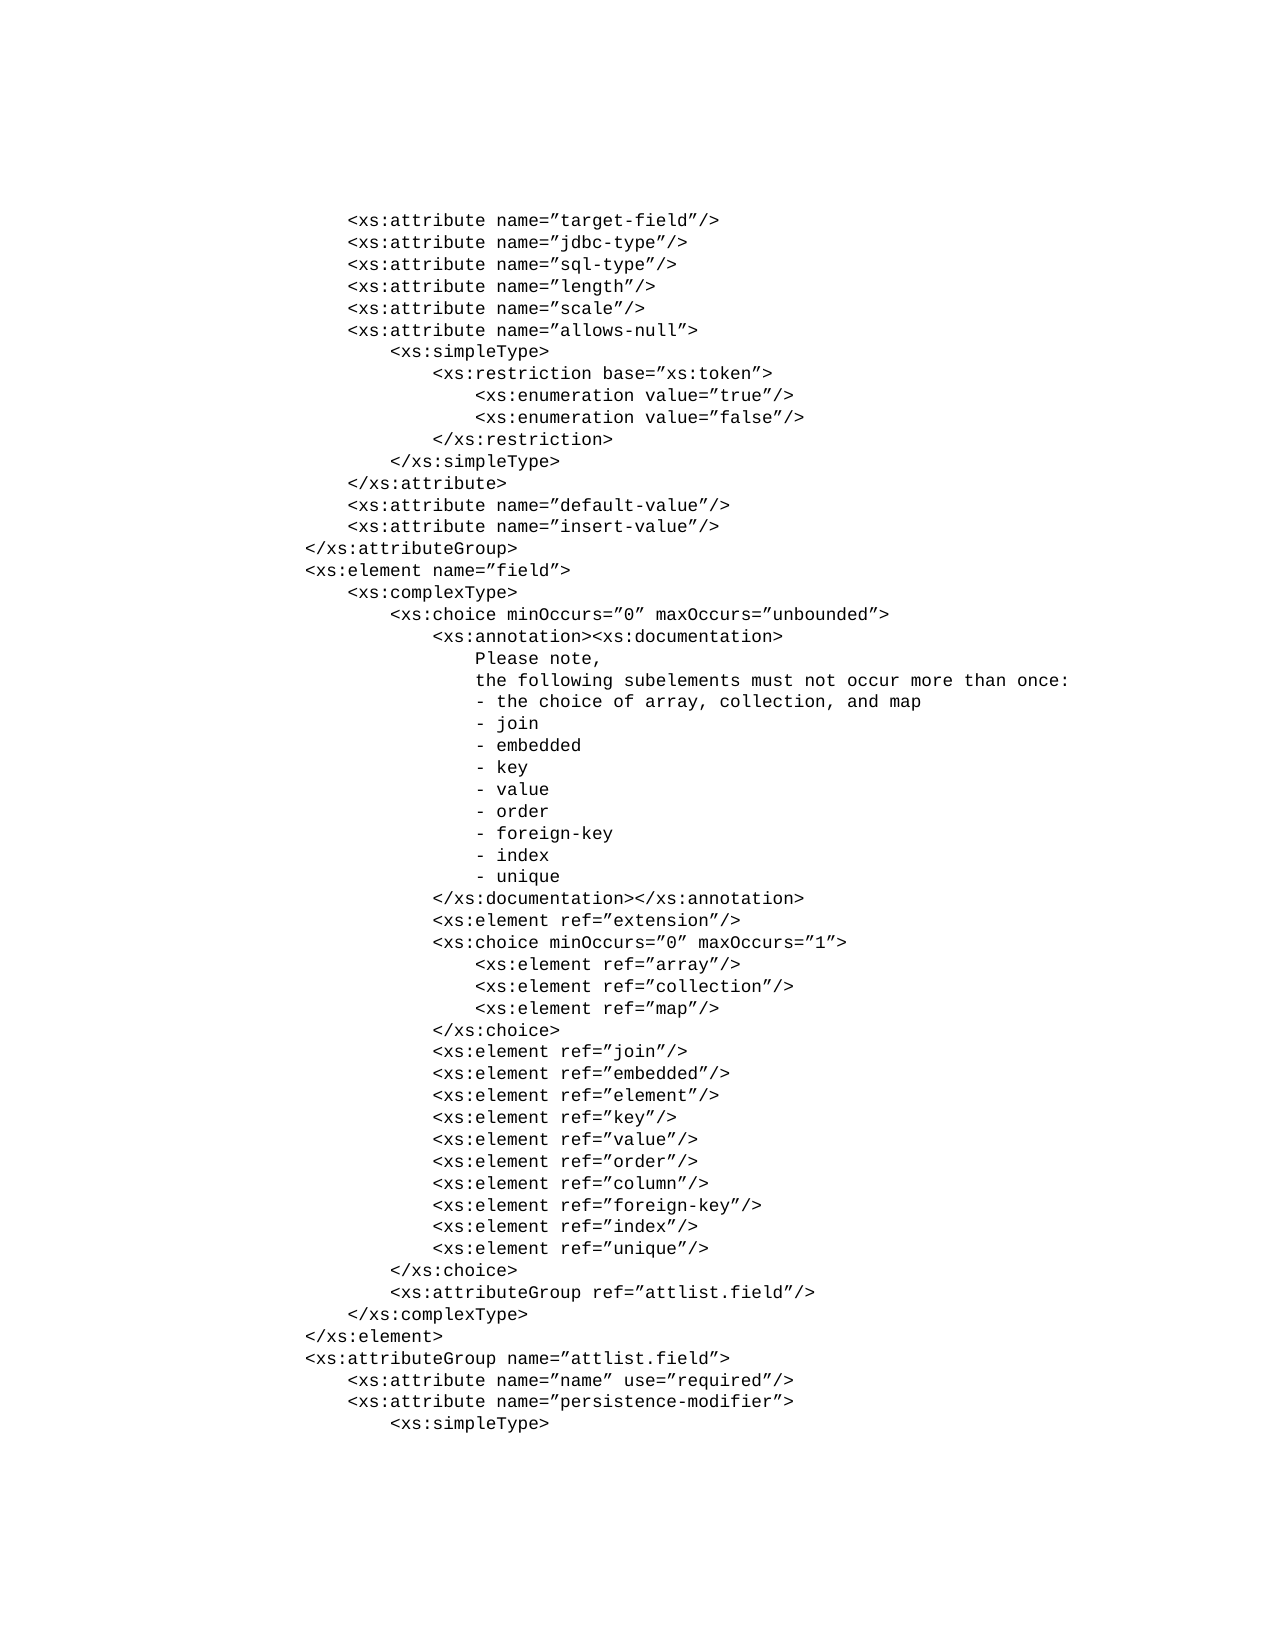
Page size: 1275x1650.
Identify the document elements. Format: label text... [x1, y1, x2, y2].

text </xs:attributeGroup> [262, 538, 1125, 560]
text <xs:attribute name=”length”/> [262, 276, 1125, 297]
text </xs:complexType> [262, 1304, 1125, 1326]
text </xs:choice> [262, 1019, 1125, 1041]
text <xs:element ref=”element”/> [262, 1085, 1125, 1107]
text the following subelements must not occur more than once: [262, 669, 1125, 691]
text - value [262, 779, 1125, 801]
text <xs:attribute name=”default-value”/> [262, 494, 1125, 516]
text <xs:element ref=”foreign-key”/> [262, 1194, 1125, 1216]
text <xs:choice minOccurs=”0” maxOccurs=”unbounded”> [262, 604, 1125, 626]
text Please note, [262, 647, 1125, 669]
text <xs:attribute name=”name” use=”required”/> [262, 1369, 1125, 1391]
text </xs:documentation></xs:annotation> [262, 888, 1125, 910]
text <xs:attribute name=”target-field”/> [262, 210, 1125, 232]
text <xs:element ref=”collection”/> [262, 976, 1125, 997]
text <xs:element ref=”order”/> [262, 1151, 1125, 1172]
text <xs:element ref=”unique”/> [262, 1238, 1125, 1260]
text </xs:simpleType> [262, 451, 1125, 472]
text <xs:attributeGroup name=”attlist.field”> [262, 1347, 1125, 1369]
text <xs:restriction base=”xs:token”> [262, 363, 1125, 385]
text <xs:attribute name=”allows-null”> [262, 319, 1125, 341]
text - index [262, 844, 1125, 866]
text - join [262, 713, 1125, 735]
text <xs:attribute name=”scale”/> [262, 297, 1125, 319]
text <xs:element ref=”extension”/> [262, 910, 1125, 932]
text <xs:enumeration value=”true”/> [262, 385, 1125, 407]
text <xs:element ref=”embedded”/> [262, 1063, 1125, 1085]
text <xs:simpleType> [262, 341, 1125, 363]
text <xs:choice minOccurs=”0” maxOccurs=”1”> [262, 932, 1125, 954]
text </xs:restriction> [262, 429, 1125, 451]
text </xs:element> [262, 1326, 1125, 1347]
text <xs:annotation><xs:documentation> [262, 626, 1125, 647]
text <xs:element name=”field”> [262, 560, 1125, 582]
text - unique [262, 866, 1125, 888]
text <xs:attribute name=”insert-value”/> [262, 516, 1125, 538]
text <xs:element ref=”array”/> [262, 954, 1125, 976]
text - embedded [262, 735, 1125, 757]
text </xs:choice> [262, 1260, 1125, 1282]
text <xs:element ref=”join”/> [262, 1041, 1125, 1063]
text <xs:element ref=”index”/> [262, 1216, 1125, 1238]
text <xs:complexType> [262, 582, 1125, 604]
text <xs:simpleType> [262, 1413, 1125, 1435]
text <xs:attribute name=”sql-type”/> [262, 254, 1125, 276]
text <xs:attribute name=”jdbc-type”/> [262, 232, 1125, 254]
text - order [262, 801, 1125, 822]
text <xs:element ref=”column”/> [262, 1172, 1125, 1194]
text <xs:element ref=”value”/> [262, 1129, 1125, 1151]
text <xs:attribute name=”persistence-modifier”> [262, 1391, 1125, 1413]
text <xs:attributeGroup ref=”attlist.field”/> [262, 1282, 1125, 1304]
text </xs:attribute> [262, 472, 1125, 494]
text <xs:element ref=”key”/> [262, 1107, 1125, 1129]
text - the choice of array, collection, and map [262, 691, 1125, 713]
text <xs:enumeration value=”false”/> [262, 407, 1125, 429]
text <xs:element ref=”map”/> [262, 997, 1125, 1019]
text - foreign-key [262, 822, 1125, 844]
text - key [262, 757, 1125, 779]
